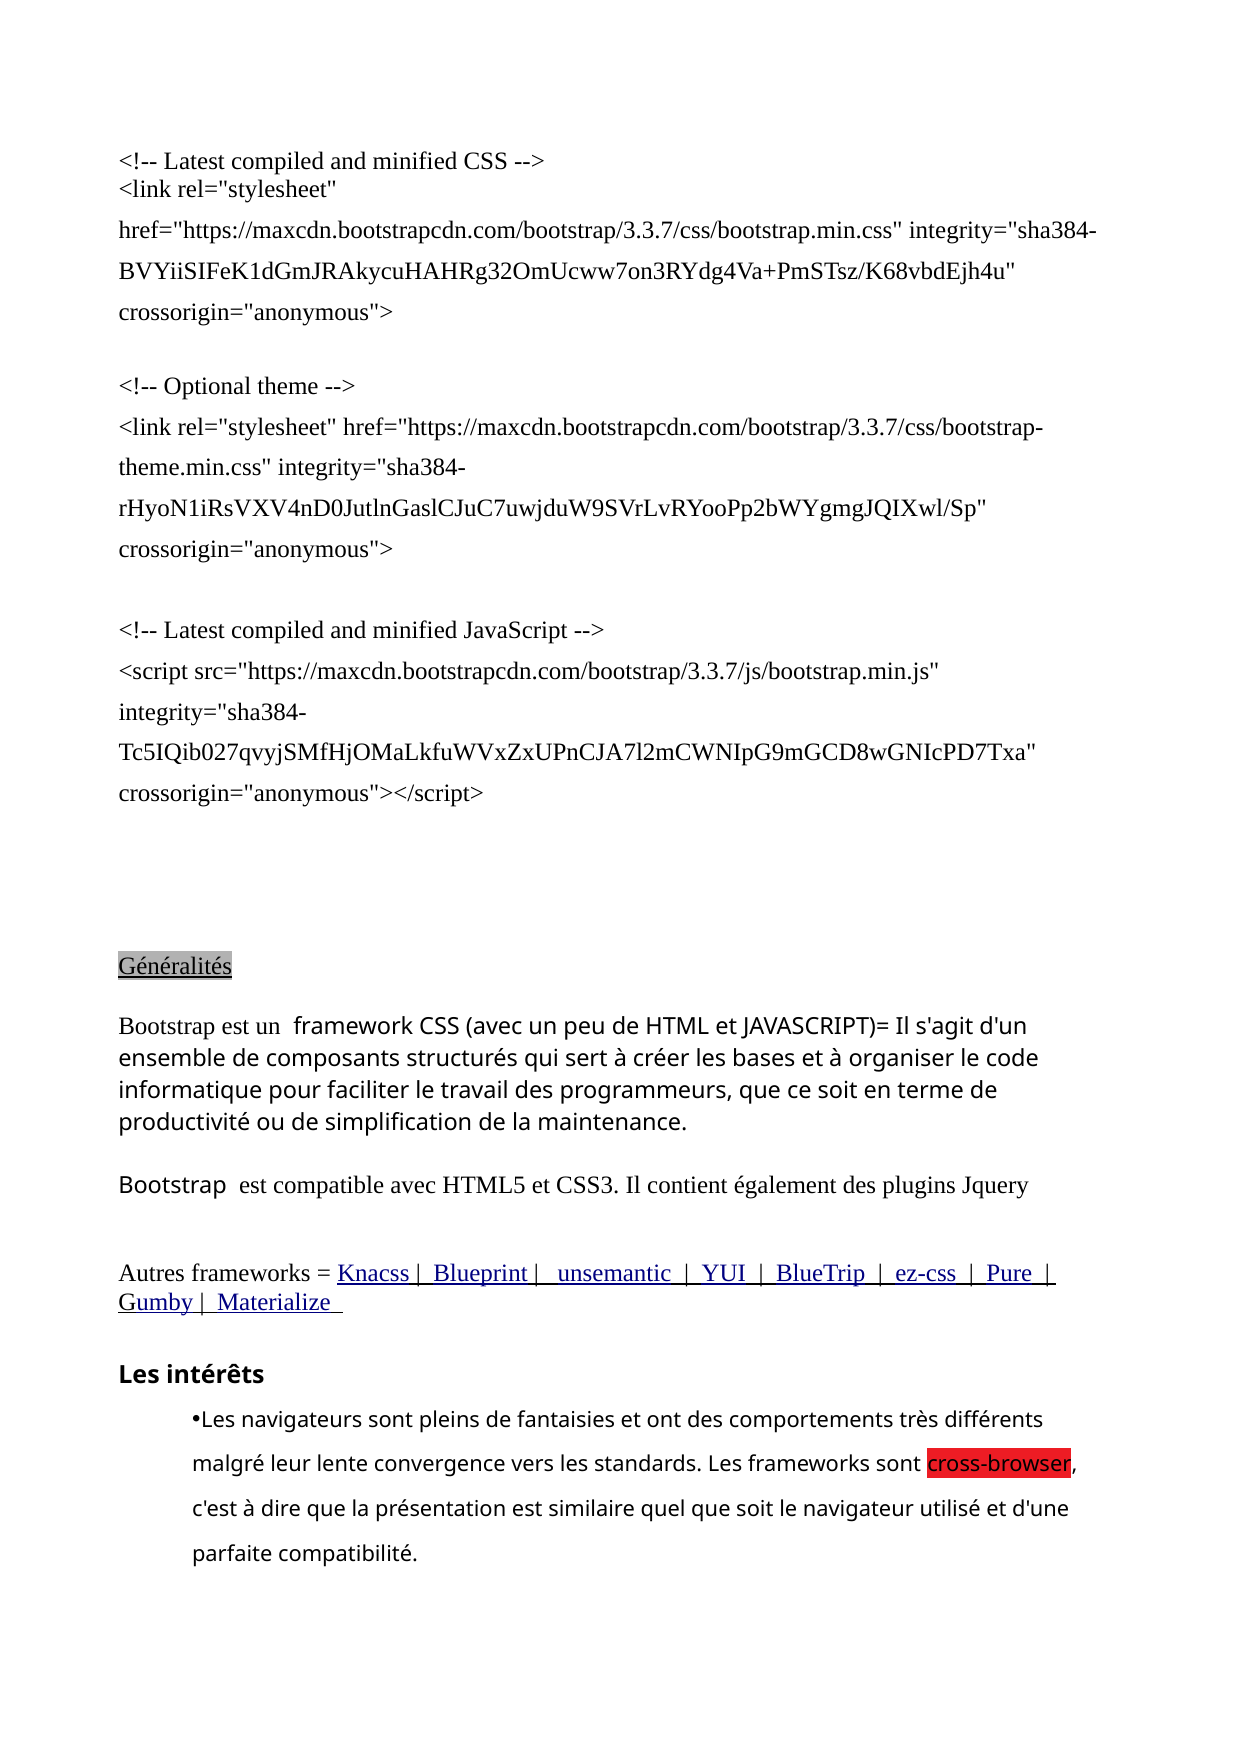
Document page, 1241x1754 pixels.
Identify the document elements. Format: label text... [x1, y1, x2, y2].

subtitle Les intérêts [118, 1357, 1122, 1391]
text <script src="https://maxcdn.bootstrapcdn.com/bootstrap/3.3.7/js/bootstrap.min.js" integrity="sha384-Tc5IQib027qvyjSMfHjOMaLkfuWVxZxUPnCJA7l2mCWNIpG9mGCD8wGNIcPD7Txa" crossorigin="anonymous"></script> [118, 656, 1122, 807]
text <!-- Optional theme --> [118, 371, 1122, 400]
text Autres frameworks = Knacss | Blueprint | unsemantic | YUI | BlueTrip | ez-css | Pure | Gumby | Materialize [118, 1258, 1122, 1316]
text <link rel="stylesheet" href="https://maxcdn.bootstrapcdn.com/bootstrap/3.3.7/css/bootstrap.min.css" integrity="sha384-BVYiiSIFeK1dGmJRAkycuHAHRg32OmUcww7on3RYdg4Va+PmSTsz/K68vbdEjh4u" crossorigin="anonymous"> [118, 174, 1122, 325]
text Généralités [118, 951, 1122, 980]
text <link rel="stylesheet" href="https://maxcdn.bootstrapcdn.com/bootstrap/3.3.7/css/bootstrap-theme.min.css" integrity="sha384-rHyoN1iRsVXV4nD0JutlnGaslCJuC7uwjduW9SVrLvRYooPp2bWYgmgJQIXwl/Sp" crossorigin="anonymous"> [118, 412, 1122, 563]
text Bootstrap est un framework CSS (avec un peu de HTML et JAVASCRIPT)= Il s'agit d'un ensemble de composants structurés qui sert à créer les bases et à organiser le code informatique pour faciliter le travail des programmeurs, que ce soit en terme de productivité ou de simplification de la maintenance. [118, 1009, 1122, 1137]
text Bootstrap est compatible avec HTML5 et CSS3. Il contient également des plugins Jquery [118, 1169, 1122, 1201]
text <!-- Latest compiled and minified JavaScript --> [118, 615, 1122, 644]
list Les navigateurs sont pleins de fantaisies et ont des comportements très différents malgré leur lente convergence vers les standards. Les frameworks sont cross-browser, c'est à dire que la présentation est similaire quel que soit le navigateur utilisé et d'une parfaite compatibilité. [118, 1404, 1122, 1567]
text <!-- Latest compiled and minified CSS --> [118, 146, 1122, 174]
